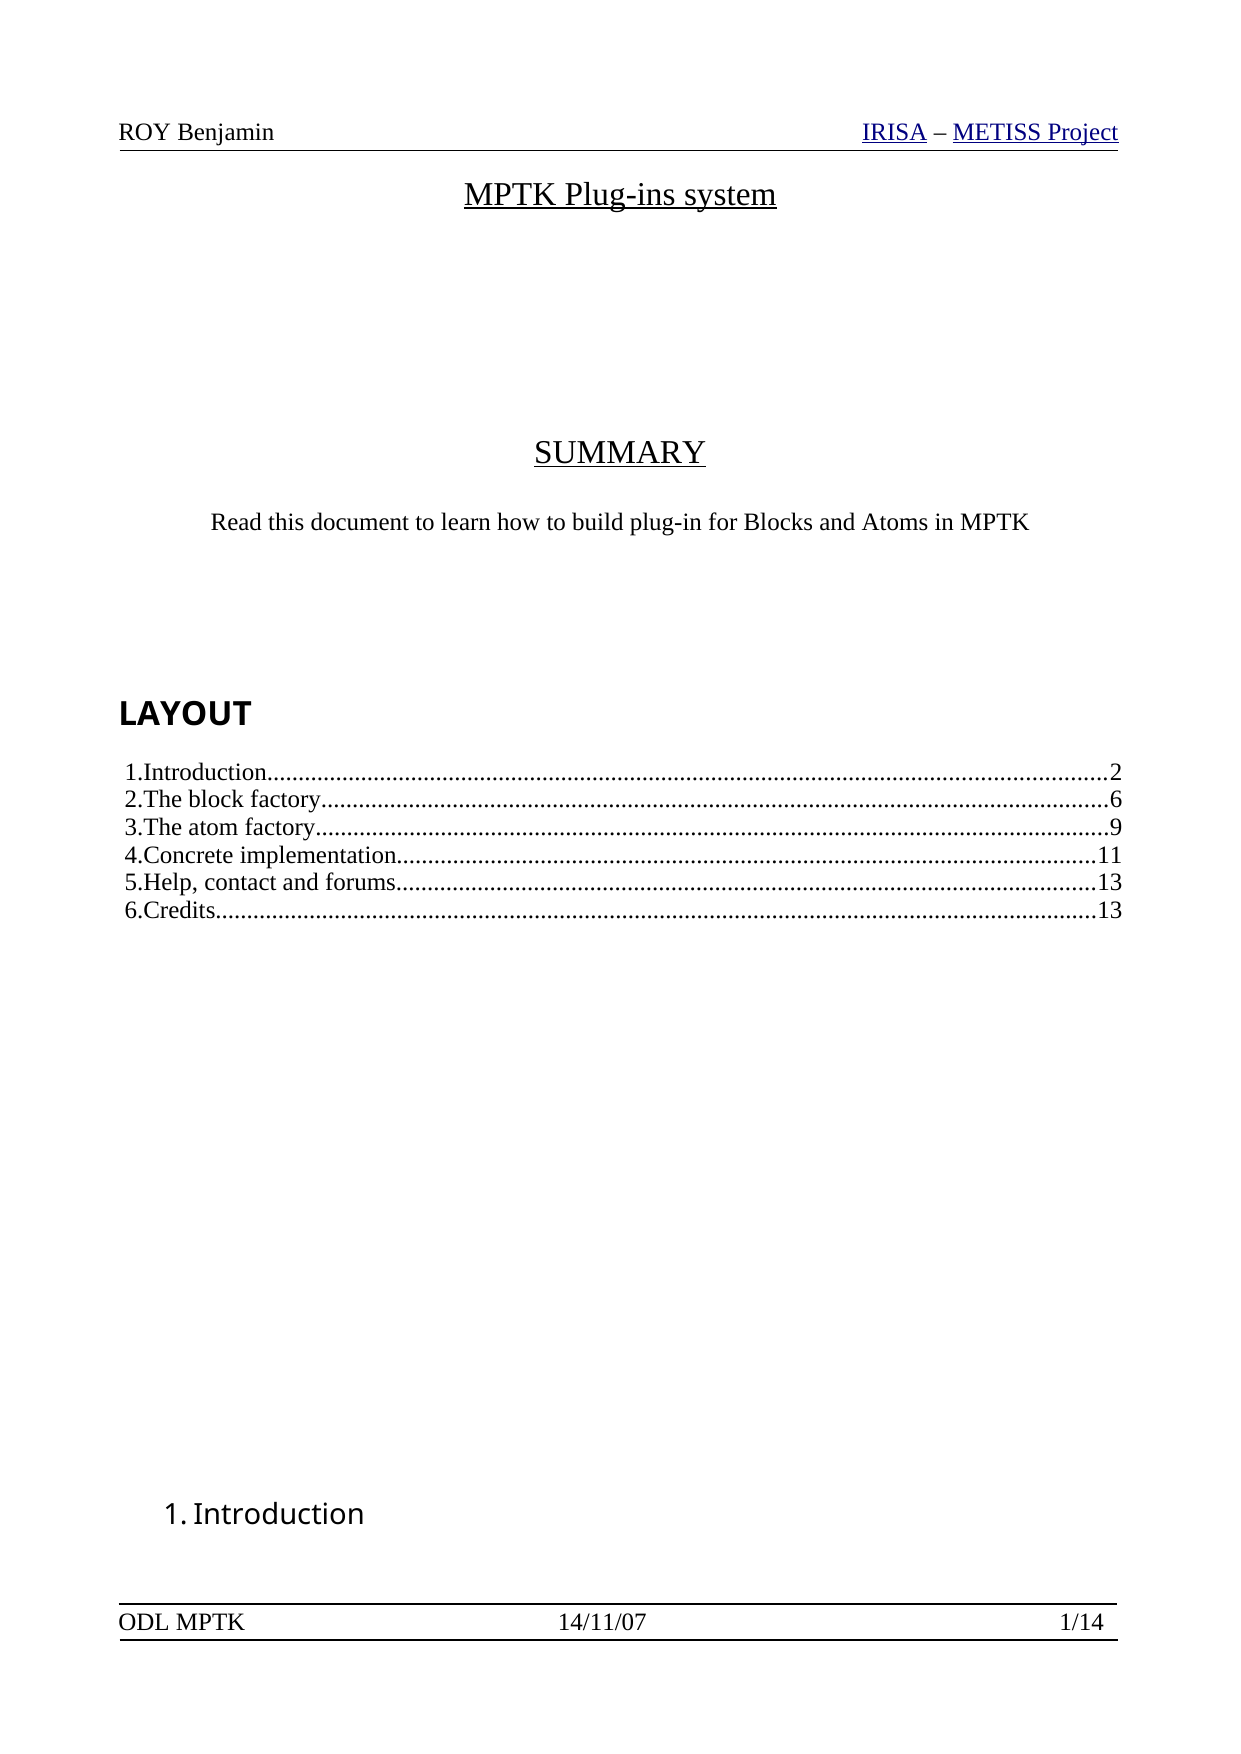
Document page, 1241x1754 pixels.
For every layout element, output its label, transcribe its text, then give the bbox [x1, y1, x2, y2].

text 3.The atom factory 9 [118, 813, 1122, 841]
text Read this document to learn how to build plug-in for Blocks and Atoms in MPTK [118, 508, 1122, 535]
subtitle Introduction [156, 1494, 1122, 1533]
text MPTK Plug-ins system [118, 175, 1122, 212]
text 2.The block factory 6 [118, 785, 1122, 813]
text SUMMARY [118, 434, 1122, 471]
text 5.Help, contact and forums 13 [118, 868, 1122, 896]
text 4.Concrete implementation 11 [118, 841, 1122, 868]
text 1.Introduction 2 [118, 758, 1122, 785]
text 6.Credits 13 [118, 896, 1122, 924]
subtitle LAYOUT [118, 690, 1122, 736]
